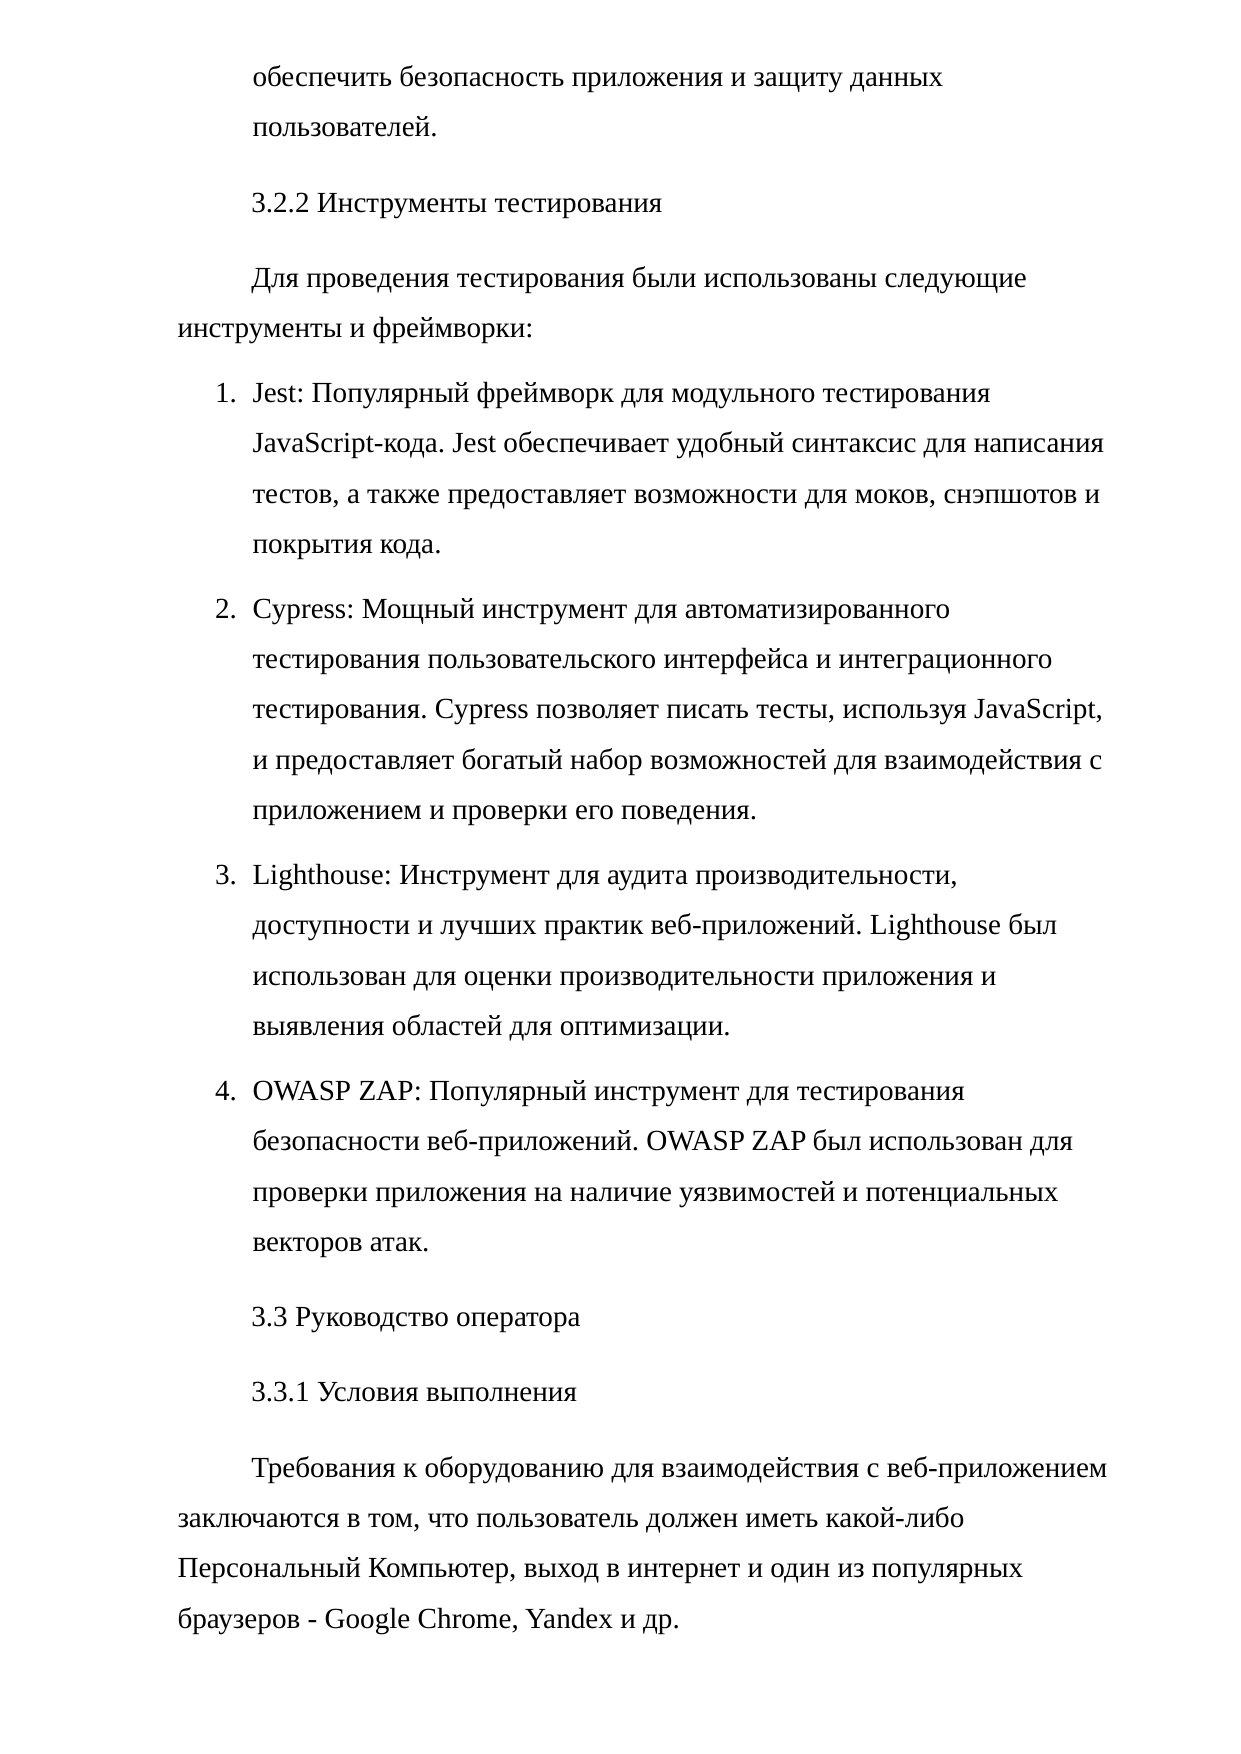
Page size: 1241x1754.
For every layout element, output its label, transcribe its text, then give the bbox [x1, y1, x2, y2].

list Cypress: Мощный инструмент для автоматизированного тестирования пользовательского интерфейса и интеграционного тестирования. Cypress позволяет писать тесты, используя JavaScript, и предоставляет богатый набор возможностей для взаимодействия с приложением и проверки его поведения. [215, 591, 1122, 826]
list Lighthouse: Инструмент для аудита производительности, доступности и лучших практик веб-приложений. Lighthouse был использован для оценки производительности приложения и выявления областей для оптимизации. [215, 857, 1122, 1042]
list обеспечить безопасность приложения и защиту данных пользователей. [215, 59, 1122, 143]
text Для проведения тестирования были использованы следующие инструменты и фреймворки: [177, 260, 1122, 344]
text Требования к оборудованию для взаимодействия с веб-приложением заключаются в том, что пользователь должен иметь какой-либо Персональный Компьютер, выход в интернет и один из популярных браузеров - Google Chrome, Yandex и др. [177, 1450, 1122, 1634]
list Jest: Популярный фреймворк для модульного тестирования JavaScript-кода. Jest обеспечивает удобный синтаксис для написания тестов, а также предоставляет возможности для моков, снэпшотов и покрытия кода. [215, 375, 1122, 560]
subtitle 3.3.1 Условия выполнения [177, 1374, 1122, 1408]
subtitle 3.3 Руководство оператора [177, 1299, 1122, 1333]
subtitle 3.2.2 Инструменты тестирования [177, 185, 1122, 218]
list OWASP ZAP: Популярный инструмент для тестирования безопасности веб-приложений. OWASP ZAP был использован для проверки приложения на наличие уязвимостей и потенциальных векторов атак. [215, 1073, 1122, 1257]
